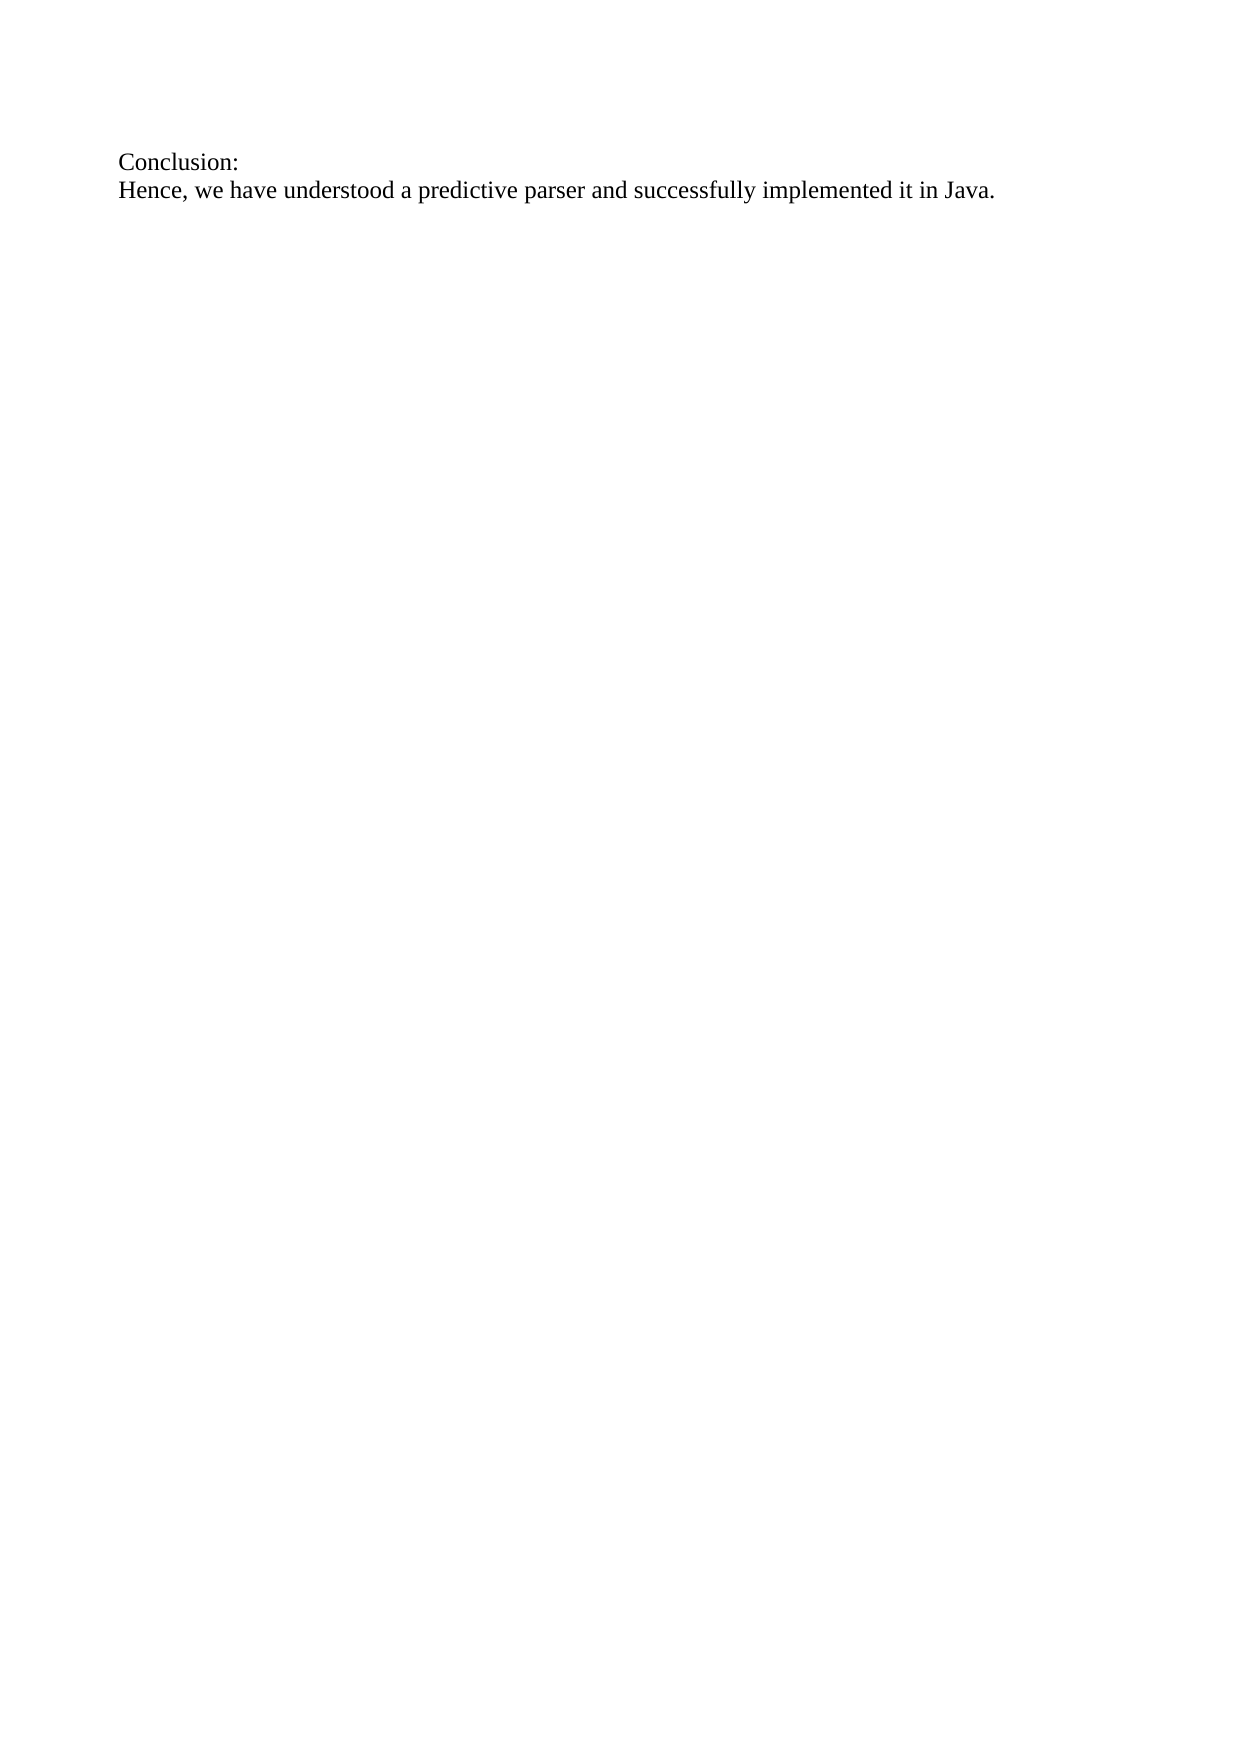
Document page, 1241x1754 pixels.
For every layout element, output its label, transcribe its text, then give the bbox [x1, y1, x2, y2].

text Conclusion: [118, 147, 1122, 176]
text Hence, we have understood a predictive parser and successfully implemented it in Java. [118, 176, 1122, 204]
